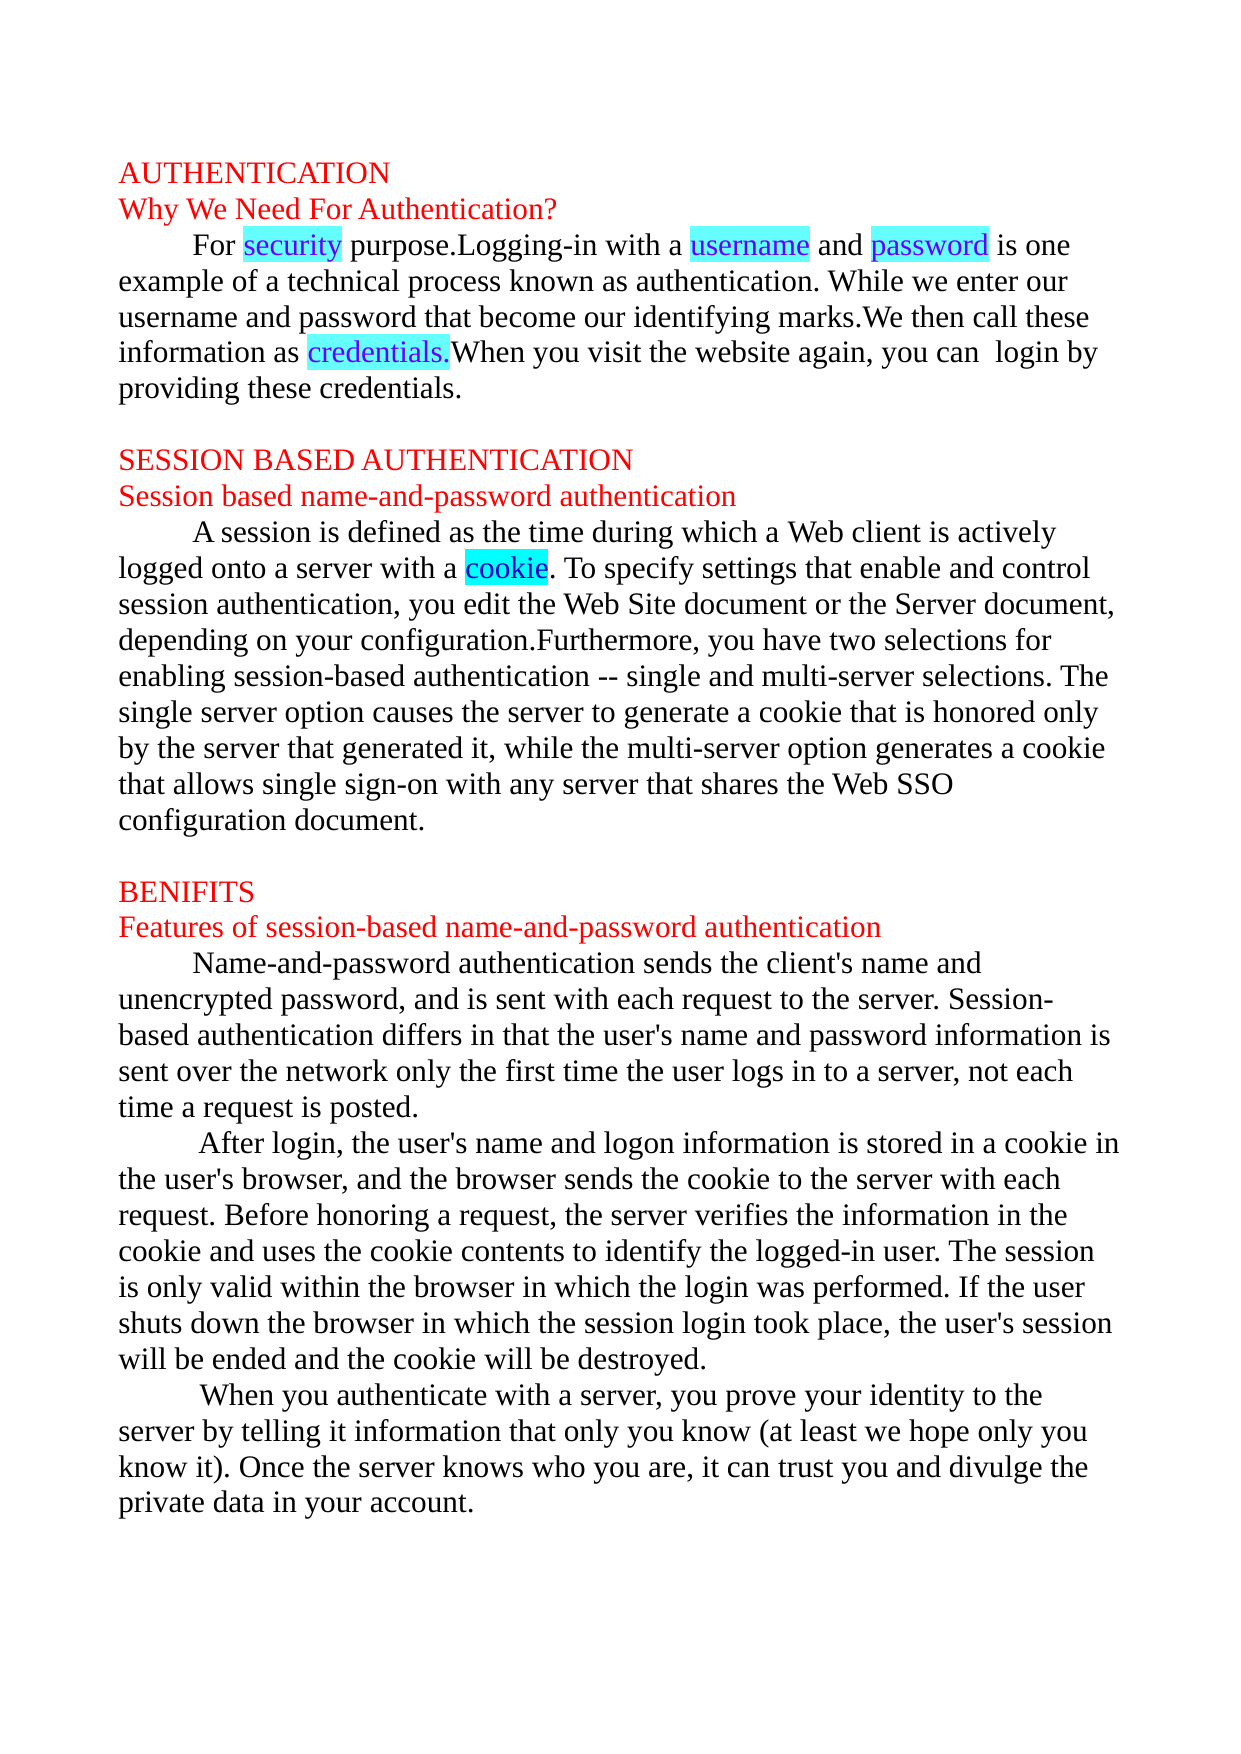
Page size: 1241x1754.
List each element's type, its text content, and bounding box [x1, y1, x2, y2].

text Why We Need For Authentication? [118, 190, 1122, 226]
text SESSION BASED AUTHENTICATION [118, 442, 1122, 477]
text When you authenticate with a server, you prove your identity to the server by telling it information that only you know (at least we hope only you know it). Once the server knows who you are, it can trust you and divulge the private data in your account. [118, 1376, 1122, 1520]
text A session is defined as the time during which a Web client is actively logged onto a server with a cookie. To specify settings that enable and control session authentication, you edit the Web Site document or the Server document, depending on your configuration.Furthermore, you have two selections for enabling session-based authentication -- single and multi-server selections. The single server option causes the server to generate a cookie that is honored only by the server that generated it, while the multi-server option generates a cookie that allows single sign-on with any server that shares the Web SSO configuration document. [118, 513, 1122, 837]
text For security purpose.Logging-in with a username and password is one example of a technical process known as authentication. While we enter our username and password that become our identifying marks.We then call these information as credentials.When you visit the website again, you can login by providing these credentials. [118, 226, 1122, 406]
text Session based name-and-password authentication [118, 477, 1122, 513]
text AUTHENTICATION [118, 154, 1122, 190]
text After login, the user's name and logon information is stored in a cookie in the user's browser, and the browser sends the cookie to the server with each request. Before honoring a request, the server verifies the information in the cookie and uses the cookie contents to identify the logged-in user. The session is only valid within the browser in which the login was performed. If the user shuts down the browser in which the session login took place, the user's session will be ended and the cookie will be destroyed. [118, 1124, 1122, 1376]
text Features of session-based name-and-password authentication [118, 909, 1122, 945]
text Name-and-password authentication sends the client's name and unencrypted password, and is sent with each request to the server. Session-based authentication differs in that the user's name and password information is sent over the network only the first time the user logs in to a server, not each time a request is posted. [118, 945, 1122, 1124]
text BENIFITS [118, 873, 1122, 909]
